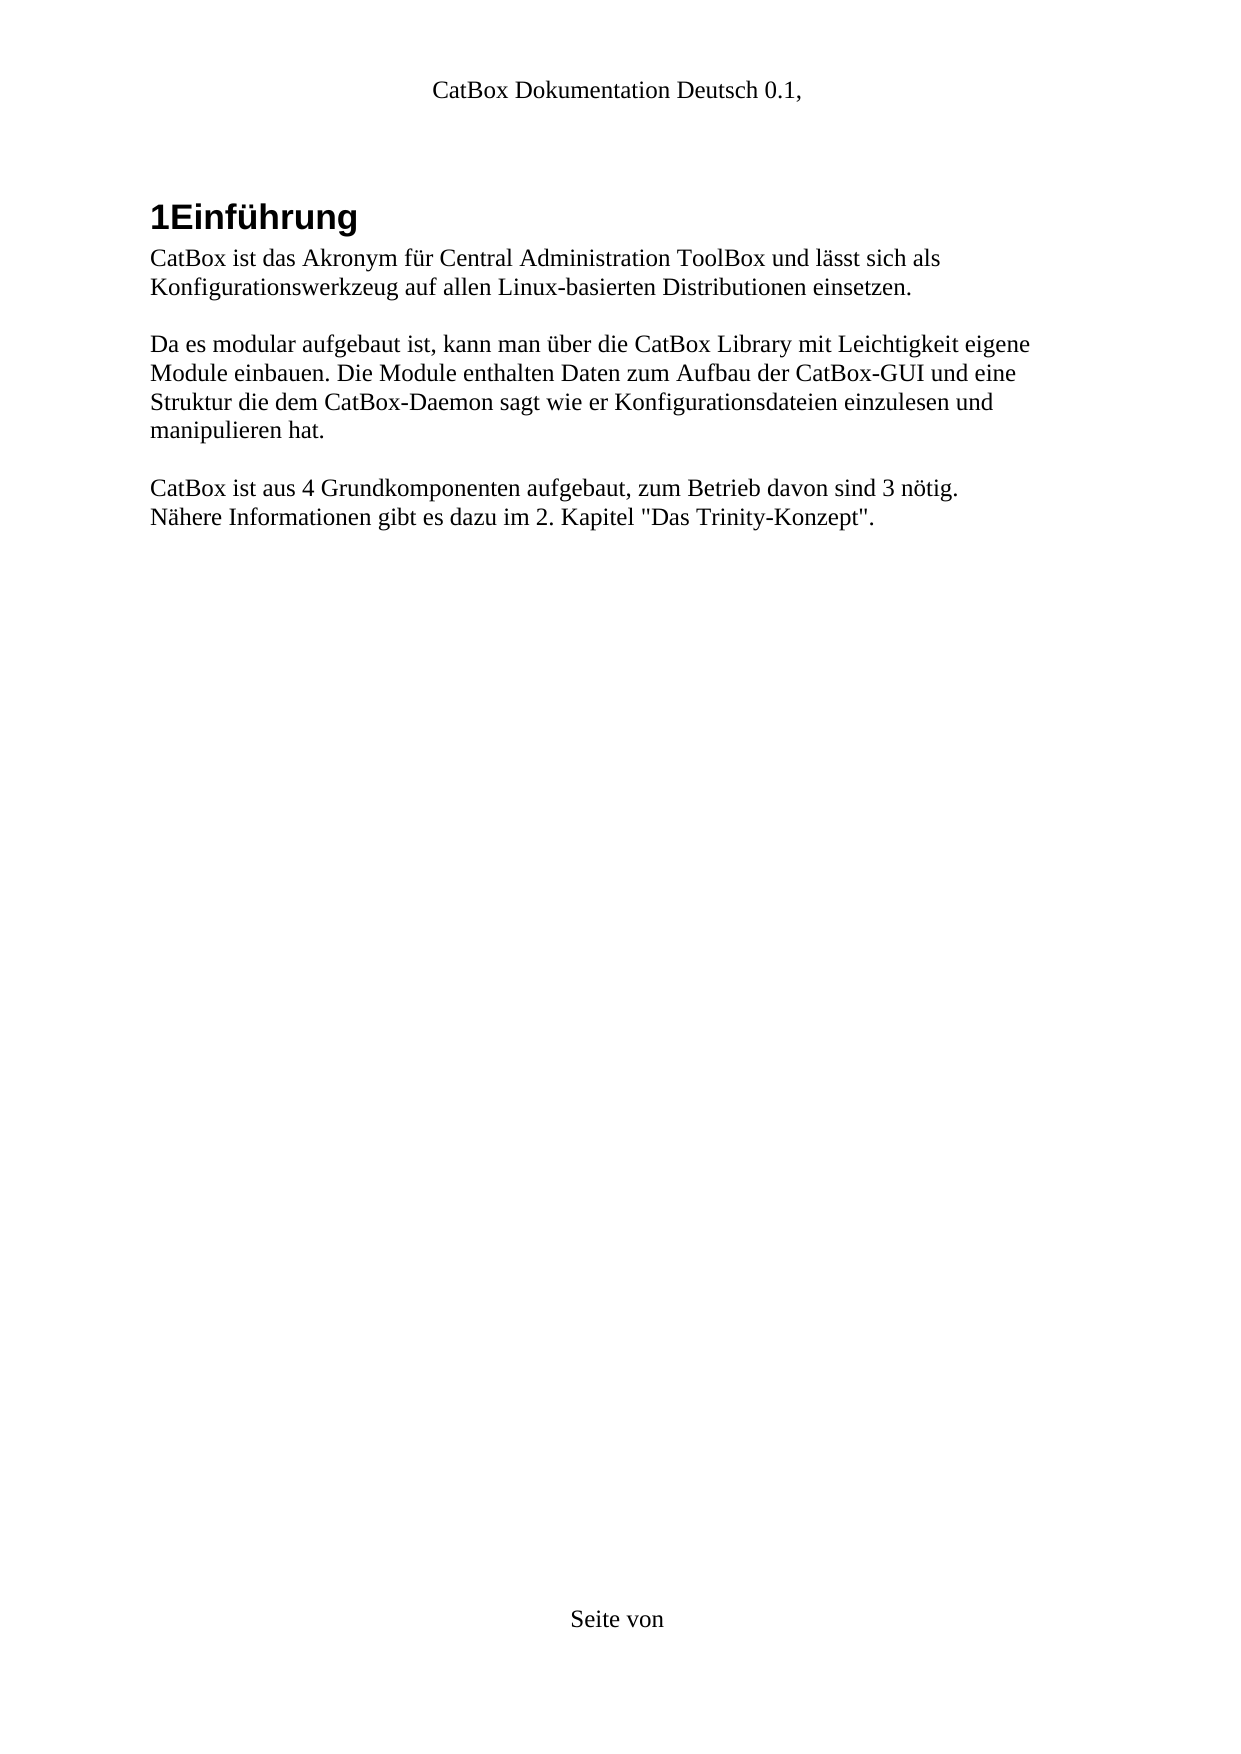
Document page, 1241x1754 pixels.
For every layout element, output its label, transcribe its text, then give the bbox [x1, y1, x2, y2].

text Nähere Informationen gibt es dazu im 2. Kapitel "Das Trinity-Konzept". [150, 502, 1090, 530]
text Da es modular aufgebaut ist, kann man über die CatBox Library mit Leichtigkeit eigene Module einbauen. Die Module enthalten Daten zum Aufbau der CatBox-GUI und eine Struktur die dem CatBox-Daemon sagt wie er Konfigurationsdateien einzulesen und manipulieren hat. [150, 300, 1090, 444]
text CatBox ist das Akronym für Central Administration ToolBox und lässt sich als Konfigurationswerkzeug auf allen Linux-basierten Distributionen einsetzen. [150, 243, 1090, 300]
text CatBox ist aus 4 Grundkomponenten aufgebaut, zum Betrieb davon sind 3 nötig. [150, 473, 1090, 502]
subtitle Einführung [150, 196, 1090, 237]
